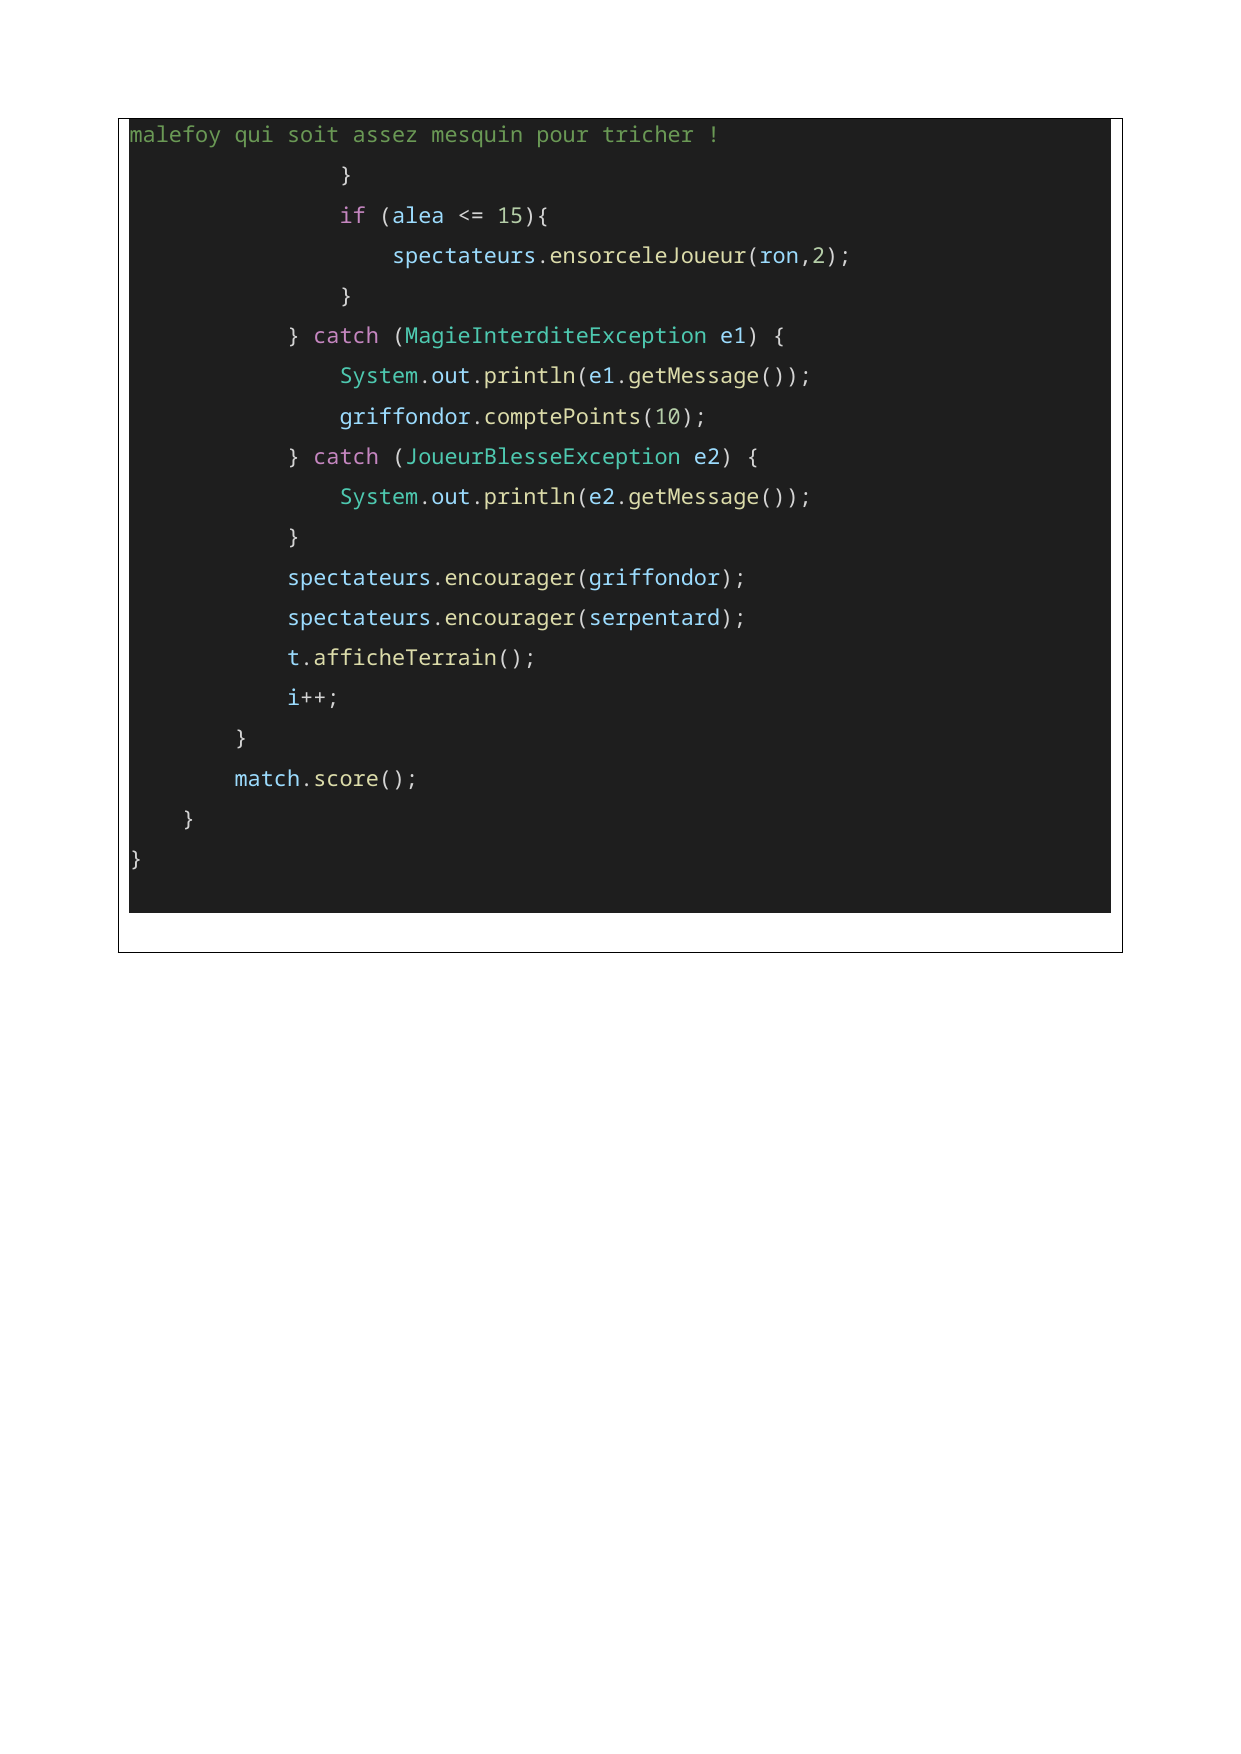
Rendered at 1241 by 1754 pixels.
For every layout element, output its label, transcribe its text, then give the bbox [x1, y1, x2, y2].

table_header Copier / coller vos classes et interfaces à partir d'ici : Exceptions : package Exceptions; public class JoueurBlesseException extends Exception { public JoueurBlesseException(String message){ super(message); } } package Exceptions; public class MagieInterditeException extends Exception { public MagieInterditeException(String message){ super(message); } } public interface SurTerrain { public void seDeplace(int xnew,int ynew); public String toString(); } import Exceptions.JoueurBlesseException; import Exceptions.MagieInterditeException; /** * contient une methode ensorcele car le public peut aussi agir * sur le match. comme professeur rogue, par exemple! */ public abstract class Personne { /** * * @param j Pour simplifier notre programme, ensorceler un joueur signifie que * ce joueur perd d'un coup une certaine quantite degats d'energie. * @throws MagieInterditeException * @throws JoueurBlesseException */ public void ensorceleJoueur(Joueur j, int degats) throws MagieInterditeException, JoueurBlesseException { j.energie -= degats; j.perteEnergie(degats); } } import Exceptions.JoueurBlesseException; import Exceptions.MagieInterditeException; /** * un joueur a une jauge d'energie qui se vide si il est ensorcelé ou si il se * blesse a cause d'un cognard. Si la jauge est vide alors le joueur sort du * terrain. */ public abstract class Joueur extends Personne implements SurTerrain { protected String nom; protected int energie; protected final int energieMax = 10; protected int x; protected int y; protected Joueur(String nom){ this.nom = nom; energie = energieMax; } /** * * @param a * @param b * @return la distance entre le joueur et l'élèment en position (a,b) */ public double distanceTo(int a, int b){ return Math.sqrt((a - x)*(a - x) + (b - y)*(b - y)); } /** * place le joueur sur le terrain en fonction de son * role dans l'equipe et de sa proximite avec une balle */ public void seDeplace(int x, int y){ this.x = x; this.y = y; } /** * @param adverse * @return le joueur adverse le plus proche du joueur courant */ public Joueur plusProche(Equipe adverse){ Joueur j = adverse.compo.get(0); double distanceMin = distanceTo(j.getX(),j.getY()); for(Joueur a: adverse.compo){ if(distanceMin>distanceTo(a.getX(),a.getY())){ distanceMin= distanceTo(a.getX(),a.getY()); j=a; } } return j; } /** * @return x */ public int getX(){ return x; } /** * * @return y */ public int getY(){ return y; } /** * nom du joueur et sa position */ public String toString(){ return nom+" : ("+getX()+","+getY()+")"; } /** * enlève une quantite degats d'energie au joueurs blesse. */ public void perteEnergie(int degats) throws JoueurBlesseException { if (degats>=energieMax-energie){ throw new JoueurBlesseException("Le joueur n'a plus d'energie."); } else { energie -= degats; } } /** * ajoute un niveau d'énergie */ public void ajoutEnergie(int soins){ if(energie<energieMax){ energie+=soins; } } /** * * @return nom */ public String getNom(){ return nom; } /** * @param j * @param degats * @throws JoueurBlesseException */ public void ensorceleJoueur(Joueur j, int degats) throws MagieInterditeException, JoueurBlesseException { super.ensorceleJoueur(j, degats); int proba = (int)(Math.random()*2+1); if (proba == 1){ //1 chance sur 2 de se faire prendre throw new MagieInterditeException("Le joueur "+nom+" a triche ! 10 points sont attribues a l'equipe du joueur "+j.getNom()); } } } /** Joueurs qui se passent le souafle pour tenter de marquer des buts dans l'un des trois cercles d'or. 3 par équipe. */ public class Poursuiveur extends Joueur { private boolean tientSouafle; /** * constructeur de Poursuiveur * @param nom */ public Poursuiveur(String nom){ super(nom); tientSouafle = false; } /** * * le joueur courant realise une passe, ce qui signifie que le souafle peut etre * de nouveau attrape par n'importe qui. */ public void passe(Souafle s, Terrain t){ tientSouafle = false; System.out.println(nom+" a passe le souafle !"); s.seDeplace(t); } /** * appelee quand un poursuiveur attrape un souafle * @param s */ public void attrapeSouafle(Souafle s){ tientSouafle = true; s.seDeplace(x, y); } /** * @return true si le poursuiveur a le souafle entre les mains, * false sinon. */ public boolean possedeSouafle(){ return tientSouafle; } /** * affiche le but marque si le gardien adverse n'a pas reussi a l'arreter. * @param arrete,e */ public boolean tirAuBut(boolean arrete, Equipe e){ tientSouafle = false; if(!arrete){ System.out.println("BUT du joueur "+getNom()+" !!!"); e.comptePoints(10); return true; } else { System.out.println("Dommage ! Le poursuiveur "+nom+" a echoue en tentant de marquer !"); return false; } } } /**Joueur protégeant les trois cercles d'or pour empêcher les poursuiveurs adverses de marquer des buts. 1 seul par équipe. */ public class Gardien extends Joueur{ /** * Constructeur de Gardien */ public Gardien(String nom){ super(nom); } /** * @param a,b * @return la distance entre le joueur et l'element de coordonnees a et b */ public double distanceTo(int a, int b){ return Math.sqrt((a - x)*(a - x) + (b - y)*(b - y)); } /** * méthode qui decrit la reussite du gardien lors d'un * tir au but. Si il reussit a arreter le souafle, on return * true, sinon false. */ public boolean defense(){ int alea = (int)(Math.random()*100); if (alea < 50){ return true; } else { return false; } } } public class Attrapeur extends Joueur{ /** * constructeur d'attrapeur */ public Attrapeur(String nom){ super(nom); } /** * méthode qui permet de tester si l'attrapeur arrive à attraper le vif d'or * @param a equipe dont fait partie l'attrapeur */ public boolean attrape(Equipe a){ int proba = (int)(Math.random()*100 + 1); System.out.println(nom+" est tres proche du vif d'or ! Il semble tenter de l'attraper..!"); if(proba <= 20){ a.comptePoints(150); System.out.println(nom+" a attrape le vif d'or !"); return true; } else{ System.out.println("Le vif d'or est trop vif, dommage, il va retenter sa chance !"); return false; } } } public abstract class Balle implements SurTerrain { protected int x; protected int y; /** * Constructeur de Balle */ protected Balle(Terrain t) { x = (int)(Math.random()*t.getLargMax()); y = (int)(Math.random()*t.getLongMax()); } /** * place la balle sur le terrain en fonction de son type */ public void seDeplace(int x, int y){ this.x=x; this.y=y; } /** * @return x */ public int getX(){ return x; } /** * * @return y */ public int getY(){ return y; } public abstract String toString(); } public class Souafle extends Balle{ /** * constructeur de souafle */ public Souafle(Terrain t){ super(t); } /** * gere le deplacement du souafle lorsqu'il est dans les mains de quelqu'un */ public void seDeplace(int x, int y){ this.x = x; this.y = y; } /** * gere le deplacement du souafle lorsqu'il est passe * @param t */ public void seDeplace(Terrain t){ x=(int)(Math.random()*t.getLargMax()); y=(int)(Math.random()*t.getLongMax()); } /** * affiche le type de la balle et sa position */ public String toString(){ return "Souafle : ("+getX()+","+getY()+")"; } } public class VifDOr extends Balle { public boolean attrape = false; /** * constructeur de VifDOr * @param t */ public VifDOr(Terrain t){ super(t); } public void estAttrape(){ attrape = true; } /** * méthode qui permet de déplacer le vif d'or. Cette balle * est tellement rapide qu'on considere que chaque deplacement * la mene vers une case aleatoire du terrain. */ public void seDeplace(Terrain t){ x=(int)(Math.random()*t.getLargMax()); y=(int)(Math.random()*t.getLongMax()); } public String toString(){ return "Vif d'or : ("+getX()+","+getY()+")"; } } public class Public extends Personne { private double puissance; /** * constructeur d'un public */ public Public() { puissance = 75; } /** * méthode qui permet au spectateur d'encourager son équipe passée en argument * un encouragement assez fort remonte le moral (et donc l'energie) de son * equipe ! * * @param a */ public void encourager(Equipe a) { int proba = (int)(Math.random() * 100); if (proba > puissance) { System.out.println("Le public est endiable ! Youhou ! Allez "+a.nom+ " !!!!"); for (Joueur j : a.compo){ j.ajoutEnergie(1); } } } } import java.util.ArrayList; /** * classe representant une equipe. Les equipes correspondent * aux maisons de Poudlard auxquelles appartiennent les joueurs. * Chaque equipe est composee de sept joueurs. */ public class Equipe { private int nbJoueursMax = 5; public String nom; public ArrayList<Joueur> compo; private int nbPoints; /** * constructeur d'equipe * @param nom * @param compo */ public Equipe(String nom, ArrayList<Joueur> compo){ this.nom = nom; this.compo = compo; nbPoints = 0; } /** * ajoute les points gagnes a l'equipe * @param newPoints */ public void comptePoints(int newPoints){ //ex: but d'un souafle donne 10pts, vif d'or rapporte 150pts nbPoints += newPoints; } /** * accesseur du nombre de points * @return */ public int getPoints(){ return nbPoints; } /** * decrit la composition de l'equipe */ public String toString(){ String nomsJoueurs = ""; for (int i=0;i<nbJoueursMax-1;i++){ nomsJoueurs += compo.get(i).nom + ","; } nomsJoueurs += compo.get(nbJoueursMax-1).nom; return "Equipe "+nom+" : "+nomsJoueurs; } } import java.util.ArrayList; public class Match { private static int nbParties = 0; private Equipe team1, team2; private Souafle s; private VifDOr vo; private int lignesTerrain, colonnesTerrain; /** * constructeur de Match, initialise les positions des joueurs et des balles * @param team1 * @param team2 * @param s * @param vo * @param lignesTerrain * @param colonnesTerrain */ public Match(Equipe team1, Equipe team2, Souafle s, VifDOr vo, int lignesTerrain, int colonnesTerrain){ nbParties++; this.team1 = team1; this.team2 = team2; this.s = s; this.vo = vo; this.lignesTerrain = lignesTerrain; this.colonnesTerrain = colonnesTerrain; //initialisation des positions des joueurs: for (Joueur j : team1.compo){ if (j instanceof Gardien){ j.seDeplace((int)(lignesTerrain/2),3); } else { j.seDeplace((int)(Math.random()*lignesTerrain), (int)(Math.random()*(colonnesTerrain/2-5)+5)); } } for (Joueur j : team2.compo){ if (j instanceof Gardien){ j.seDeplace((int)(lignesTerrain/2),colonnesTerrain-4); } else { j.seDeplace((int)(Math.random()*lignesTerrain), (int)(Math.random()*(colonnesTerrain/2-5)+colonnesTerrain/2)); } } //au signal, les balles sont lancees au niveau de la ligne mediane du terrain. s.seDeplace((int)(lignesTerrain/2),(int)(colonnesTerrain/2)); vo.seDeplace((int)(lignesTerrain/2),(int)(colonnesTerrain/2)); } /** * constructeur de clone d'un match, pour ne pas avoir a reconstituer les equipes */ public Match clone(){ return new Match(team1,team2,s,vo,lignesTerrain,colonnesTerrain); } /** * affichage du debut d'un match */ public void annonceMatch(){ System.out.println("Match no "+nbParties+" :"); System.out.println(team1.nom+" vs "+team2.nom+"\n"); System.out.println(team1.toString()+"\n"+team2.toString()+"\n"); System.out.println("A vos marques... Prets... BROOMS UP !"); } /** * deplace chaque element deplacable (qui implements surTerrain) * @param vo * @param s * @param t */ public void bougerTousElements(VifDOr vo, Souafle s, Terrain t){ ArrayList<SurTerrain> elements = new ArrayList<SurTerrain>(); elements.addAll(team1.compo); elements.addAll(team2.compo); elements.add(vo); elements.add(s); for (Object o : elements){ if (o instanceof VifDOr){ ((VifDOr) o).seDeplace(t); } if (o instanceof Attrapeur){ Equipe eqGagnante; if (team1.compo.contains(o)){ eqGagnante = team1; } else { eqGagnante = team2; } if (((Attrapeur) o).distanceTo(vo.getX(), vo.getY()) <= 5){ if (((Attrapeur) o).attrape(eqGagnante)){ vo.estAttrape(); break; } } } if (o instanceof Poursuiveur){ if (((Poursuiveur) o).possedeSouafle()){ int alea = (int)(Math.random()*2); if (alea == 0){ //le joueur choisit une fois sur 2 de garder le souafle ((Poursuiveur) o).passe(s,t); } } else { ((Poursuiveur) o).seDeplace(s.getX(),s.getY()); ((Poursuiveur) o).attrapeSouafle(s); } } } } /** pour les poursuiveurs de chaque equipe, on regarde lequel * possede le souafle et si il est assez proche d'un but ennemi * pour tirer */ public void but(Terrain t){ ArrayList<Poursuiveur> listChaser1 = new ArrayList<Poursuiveur>(); Gardien gard1 = (Gardien) team1.compo.get(4); for (Joueur j1 : team1.compo){ if (j1 instanceof Poursuiveur){ listChaser1.add((Poursuiveur) j1); } } ArrayList<Poursuiveur> listChaser2 = new ArrayList<Poursuiveur>(); Gardien gard2 = (Gardien) team2.compo.get(4); for (Joueur j2 : team2.compo){ if (j2 instanceof Poursuiveur){ listChaser2.add((Poursuiveur) j2); } } for (Poursuiveur p : listChaser1){ if (p.distanceTo(lignesTerrain/2, colonnesTerrain-1) <= 10 && p.possedeSouafle()){ p.tirAuBut(gard2.defense(), team1); break; } } for (Poursuiveur p : listChaser2){ if (p.distanceTo(lignesTerrain/2, 0) <= 10 && p.possedeSouafle()){ p.tirAuBut(gard1.defense(), team2); break; } } } /** * affiche les scores des deux equipes et determine le gagnant */ public void score(){ System.out.println("Resultat du match :\n"); System.out.println("Equipe "+team1.nom+" : "+team1.getPoints()+" points\n"); System.out.println("Equipe "+team2.nom+" : "+team2.getPoints()+" points\n"); if (team1.getPoints()>team2.getPoints()){ System.out.println(team1.nom+" l'emporte !"); } else { System.out.println(team2.nom+" l'emporte !"); } } } import java.util.ArrayList; public class Terrain { private final int longMax; private final int largMax; private String[][] terr; private static final Terrain instance = new Terrain(); /** * pour simplifier l'affichage et etre sur que le terrain * rentre dans la console, on fixe les dimensions a * 75x25 (Le saviez-vous ? a l'origine, un terrain de quidditch est de * dimensions environ 152x55) */ private Terrain() { largMax = 15; longMax = 70; terr = new String[largMax][longMax]; } /** * @return longMax */ public int getLongMax(){ return longMax; } /** * * @return largMax */ public int getLargMax(){ return largMax; } /** * * @return l'instance de terrain, qui est notre singleton */ public static Terrain getInstance(){ return instance; } /** * initialisation des cases du terrain a " " : le terrain est * vide. */ public void initTerrain(){ for (int j=0;j<largMax;j++){ for (int i=0;i<longMax;i++){ terr[j][i] = " "; } } //on place les buts : terr[largMax/3][0] = "O"; terr[largMax/3][longMax-1] = "O"; terr[(int)largMax/2][0] = "O"; terr[(int)largMax/2][longMax-1] = "O"; terr[2*largMax/3-1][0] = "O"; terr[2*largMax/3-1][longMax-1] = "O"; } /** * place les joueurs, et les balles sur le terrain. * @param equipe1 * @param equipe2 * @param vo * @param s */ public void placerSurTerrain(ArrayList<Joueur> equipe1, ArrayList<Joueur> equipe2, VifDOr vo, Souafle s){ for (Joueur j1 : equipe1){ terr[j1.getX()][j1.getY()] = "1"; } for (Joueur j2 : equipe2){ if (terr[j2.getX()][j2.getY()] == "1") { terr[j2.getX()][j2.getY()] = "3"; } else { terr[j2.getX()][j2.getY()] = "2"; } } terr[vo.getX()][vo.getY()] = "*"; terr[s.getX()][s.getY()] = "S"; //si un joueur l'a dans les mains, sa position est indiquee par S aussi. } /** * * affiche le terrain et la position des joueurs et des buts */ public void afficheTerrain(){ System.out.print("+"); System.out.print("-".repeat(longMax)); System.out.println("+"); for (int j=0;j<largMax;j++){ System.out.print("|"); for (int i=0;i<longMax;i++){ System.out.print(terr[j][i]); } System.out.println("|"); } System.out.print("+"); System.out.print("-".repeat(longMax)); System.out.println("+"); } } import java.util.ArrayList; import Exceptions.JoueurBlesseException; import Exceptions.MagieInterditeException; public class TestQuidditch { public static void main(String[]args) throws JoueurBlesseException, MagieInterditeException { Terrain t = Terrain.getInstance(); ArrayList<Joueur> grif = new ArrayList<Joueur>(); Joueur harry = new Attrapeur("Harry Potter"); Joueur ron = new Gardien("Ron Weasley"); grif.add(harry); grif.add(new Poursuiveur("Angelina Johnson")); grif.add(new Poursuiveur("Alicia Spinnet")); grif.add(new Poursuiveur("Katie Bell")); grif.add(ron); ArrayList<Joueur> serp = new ArrayList<Joueur>(); Joueur drago = new Attrapeur("Drago Malefoy"); serp.add(drago); serp.add(new Poursuiveur("Graham Montague")); serp.add(new Poursuiveur("Adrian Pucey")); serp.add(new Poursuiveur("Cassius Warrington")); serp.add(new Gardien("Miles Bletchley")); Equipe griffondor = new Equipe("Griffondor",grif); Equipe serpentard = new Equipe("Serpentard",serp); Souafle s = new Souafle(t); VifDOr vo = new VifDOr(t); Public spectateurs = new Public(); Match match = new Match(griffondor,serpentard,s,vo,t.getLargMax(),t.getLongMax()); match.annonceMatch(); t.initTerrain(); t.placerSurTerrain(grif, serp, vo, s); System.out.println(grif); System.out.println(serp); System.out.println(vo); System.out.println(s); t.afficheTerrain(); int i=0; while (!vo.attrape && i<10){ try { match.bougerTousElements(vo, s, t); match.but(t); double alea = Math.random()*50; if (alea <= 25){ drago.ensorceleJoueur(harry, 3); //il n'y a que malefoy qui soit assez mesquin pour tricher ! } if (alea <= 15){ spectateurs.ensorceleJoueur(ron,2); } } catch (MagieInterditeException e1) { System.out.println(e1.getMessage()); griffondor.comptePoints(10); } catch (JoueurBlesseException e2) { System.out.println(e2.getMessage()); } spectateurs.encourager(griffondor); spectateurs.encourager(serpentard); t.afficheTerrain(); i++; } match.score(); } } [119, 119, 1122, 952]
